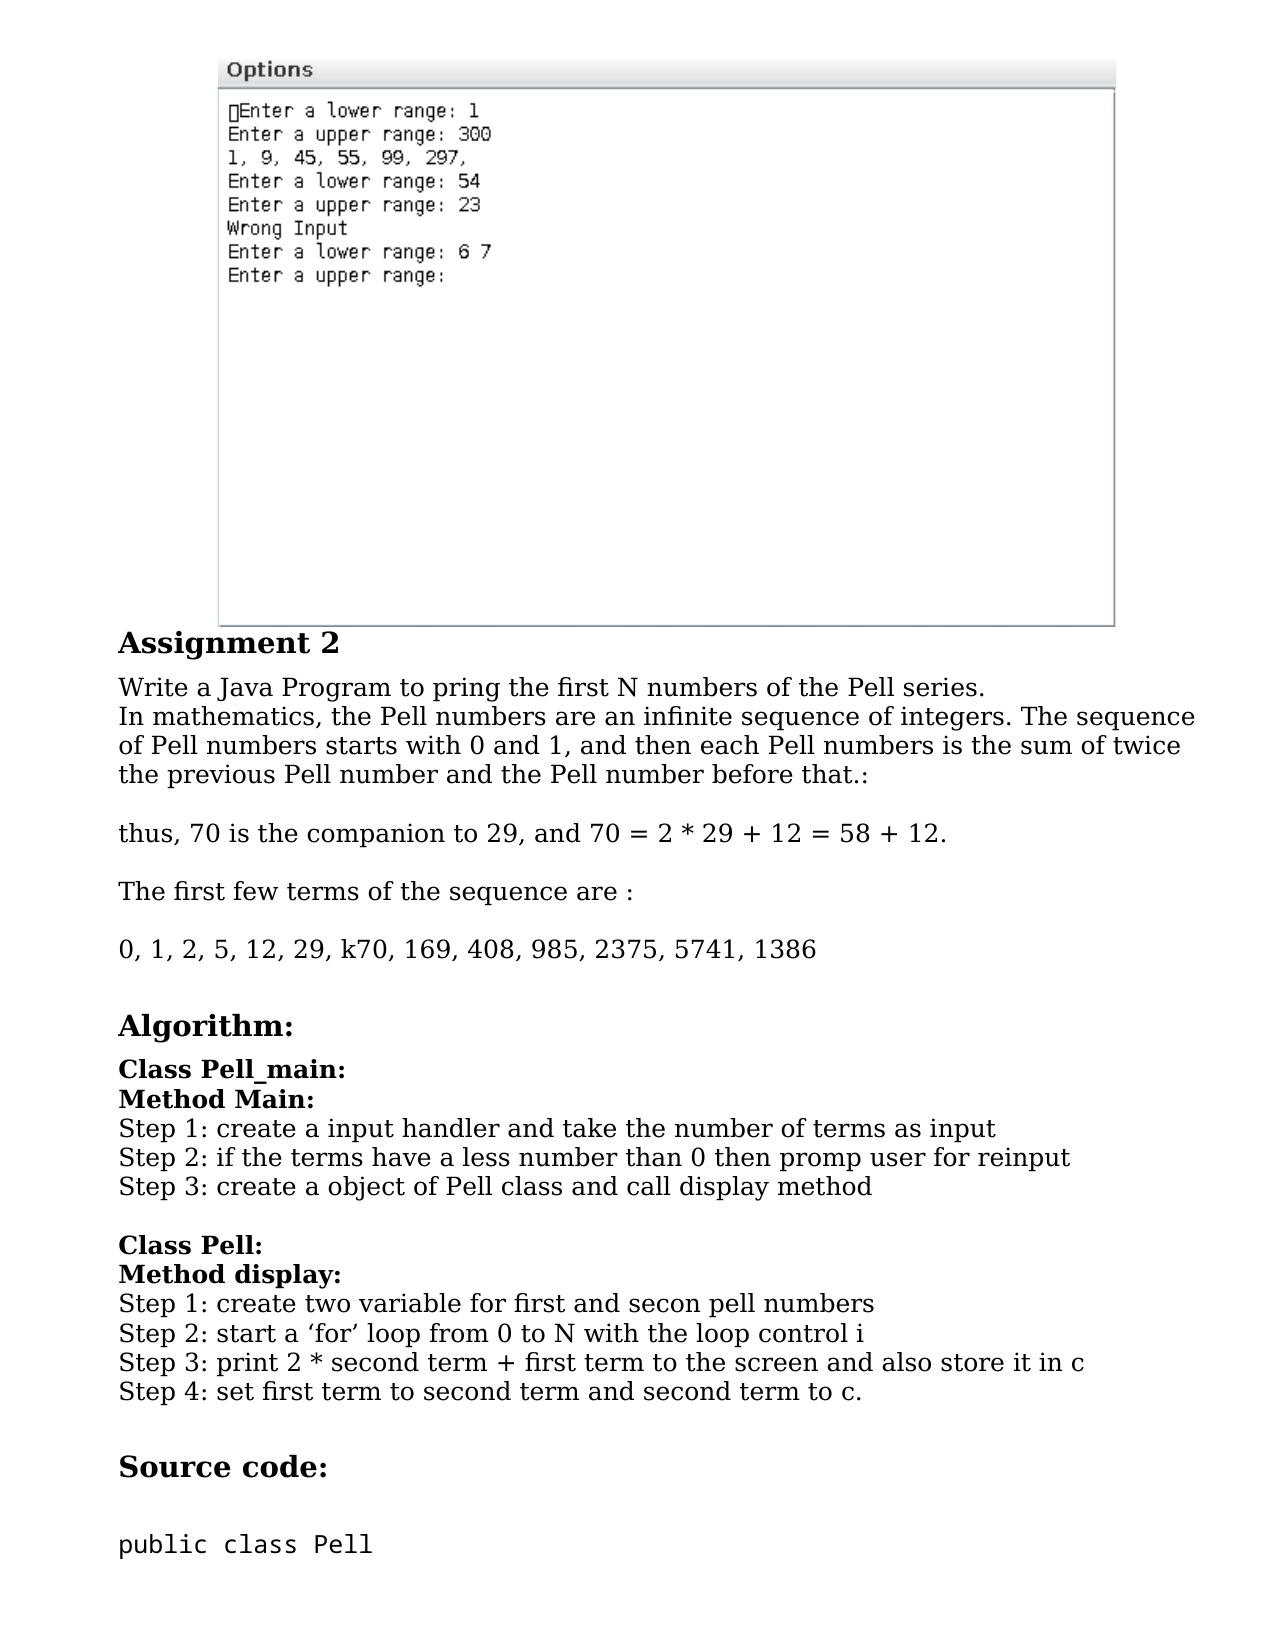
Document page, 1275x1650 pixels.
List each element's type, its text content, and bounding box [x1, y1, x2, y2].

text Write a Java Program to pring the first N numbers of the Pell series. In mathematics, the Pell numbers are an infinite sequence of integers. The sequence of Pell numbers starts with 0 and 1, and then each Pell numbers is the sum of twice the previous Pell number and the Pell number before that.: thus, 70 is the companion to 29, and 70 = 2 * 29 + 12 = 58 + 12. The first few terms of the sequence are : 0, 1, 2, 5, 12, 29, k70, 169, 408, 985, 2375, 5741, 1386 [118, 673, 1216, 965]
picture [217, 59, 1117, 627]
text Class Pell_main: Method Main: Step 1: create a input handler and take the number of terms as input Step 2: if the terms have a less number than 0 then promp user for reinput Step 3: create a object of Pell class and call display method Class Pell: Method display: Step 1: create two variable for first and secon pell numbers Step 2: start a ‘for’ loop from 0 to N with the loop control i Step 3: print 2 * second term + first term to the screen and also store it in c Step 4: set first term to second term and second term to c. [118, 1056, 1216, 1406]
subtitle Source code: [118, 1450, 1216, 1485]
subtitle Algorithm: [118, 1009, 1216, 1043]
text public class Pell [118, 1497, 1216, 1560]
subtitle Assignment 2 [118, 59, 1216, 661]
